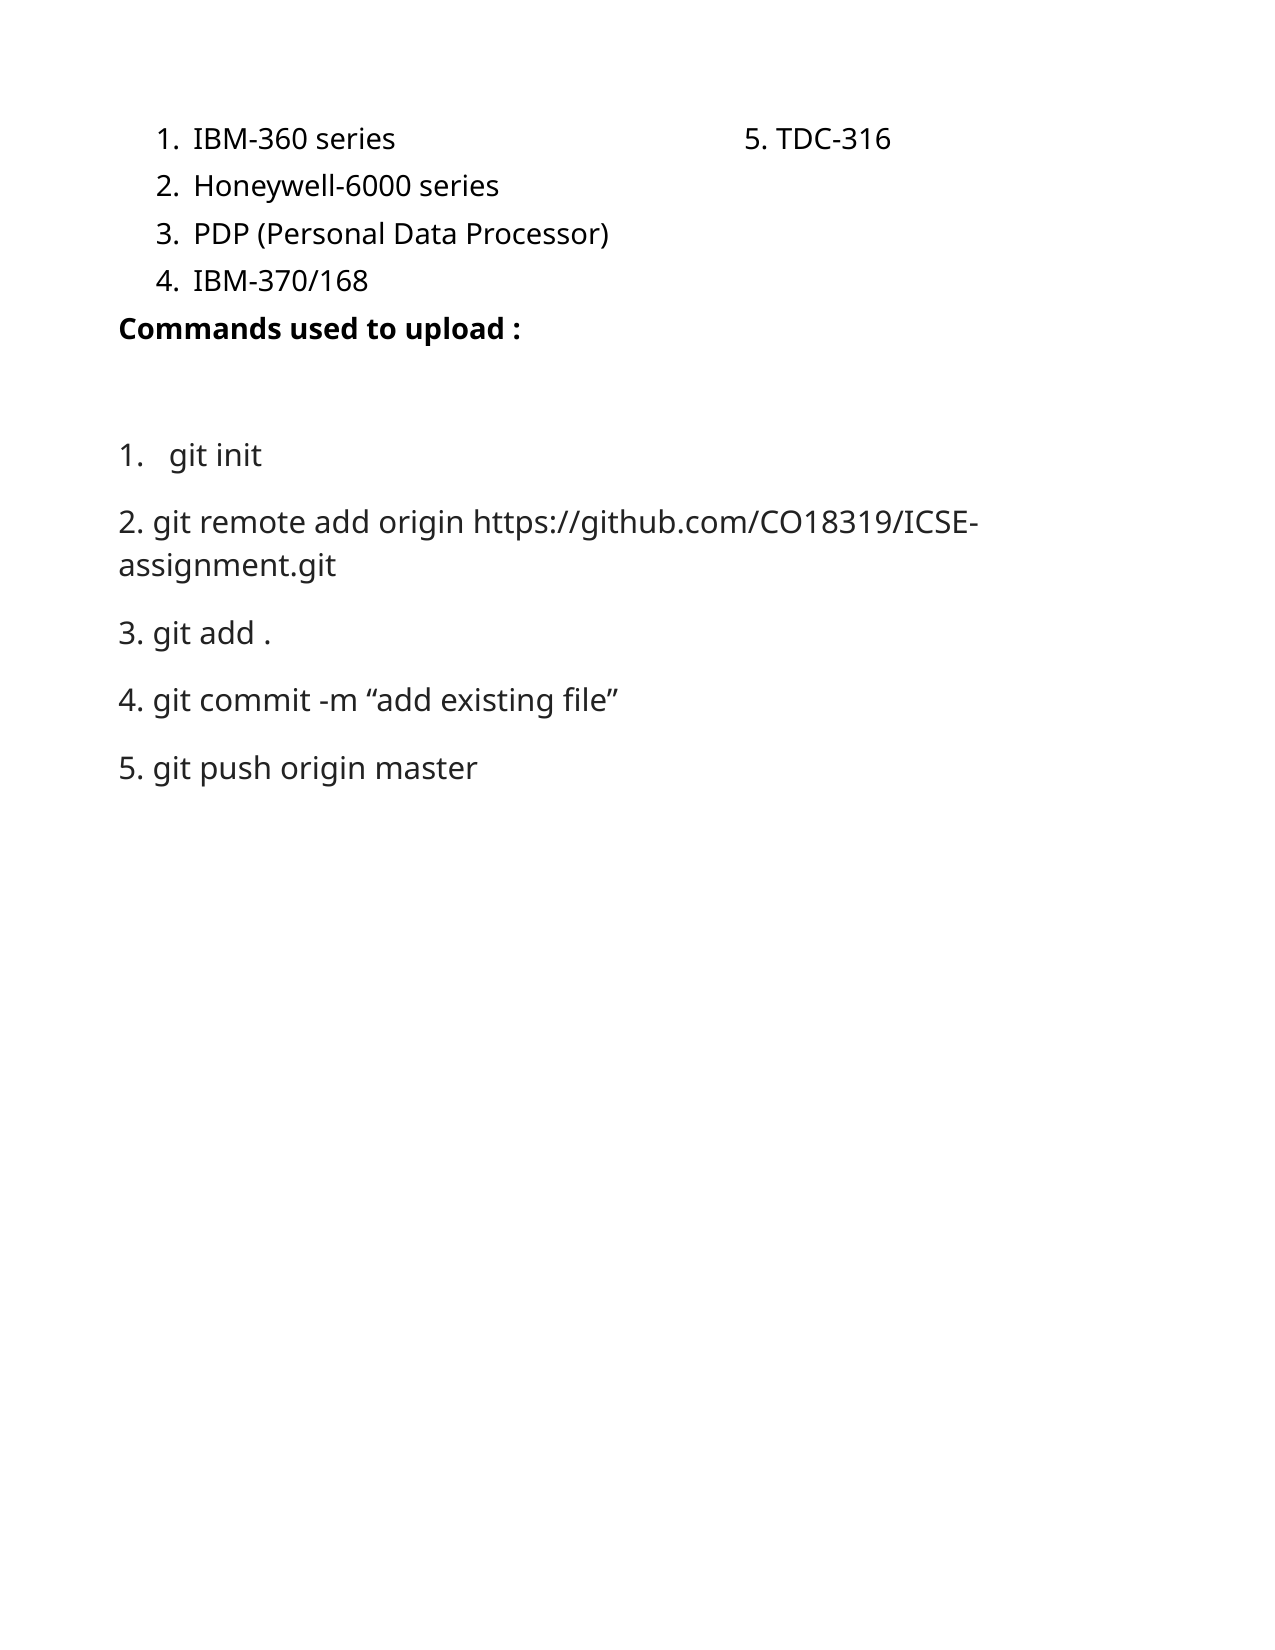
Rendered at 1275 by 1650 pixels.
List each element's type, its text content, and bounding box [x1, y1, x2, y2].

text 5. git push origin master [118, 746, 1157, 788]
text 2. git remote add origin https://github.com/CO18319/ICSE-assignment.git [118, 500, 1157, 586]
text 4. git commit -m “add existing file” [118, 678, 1157, 721]
list IBM-360 series 5. TDC-316 [156, 118, 1157, 158]
list IBM-370/168 [156, 261, 1157, 300]
list PDP (Personal Data Processor) [156, 213, 1157, 253]
text Commands used to upload : [118, 308, 1157, 348]
text 1. git init [118, 433, 1157, 475]
list Honeywell-6000 series [156, 166, 1157, 205]
text 3. git add . [118, 611, 1157, 653]
